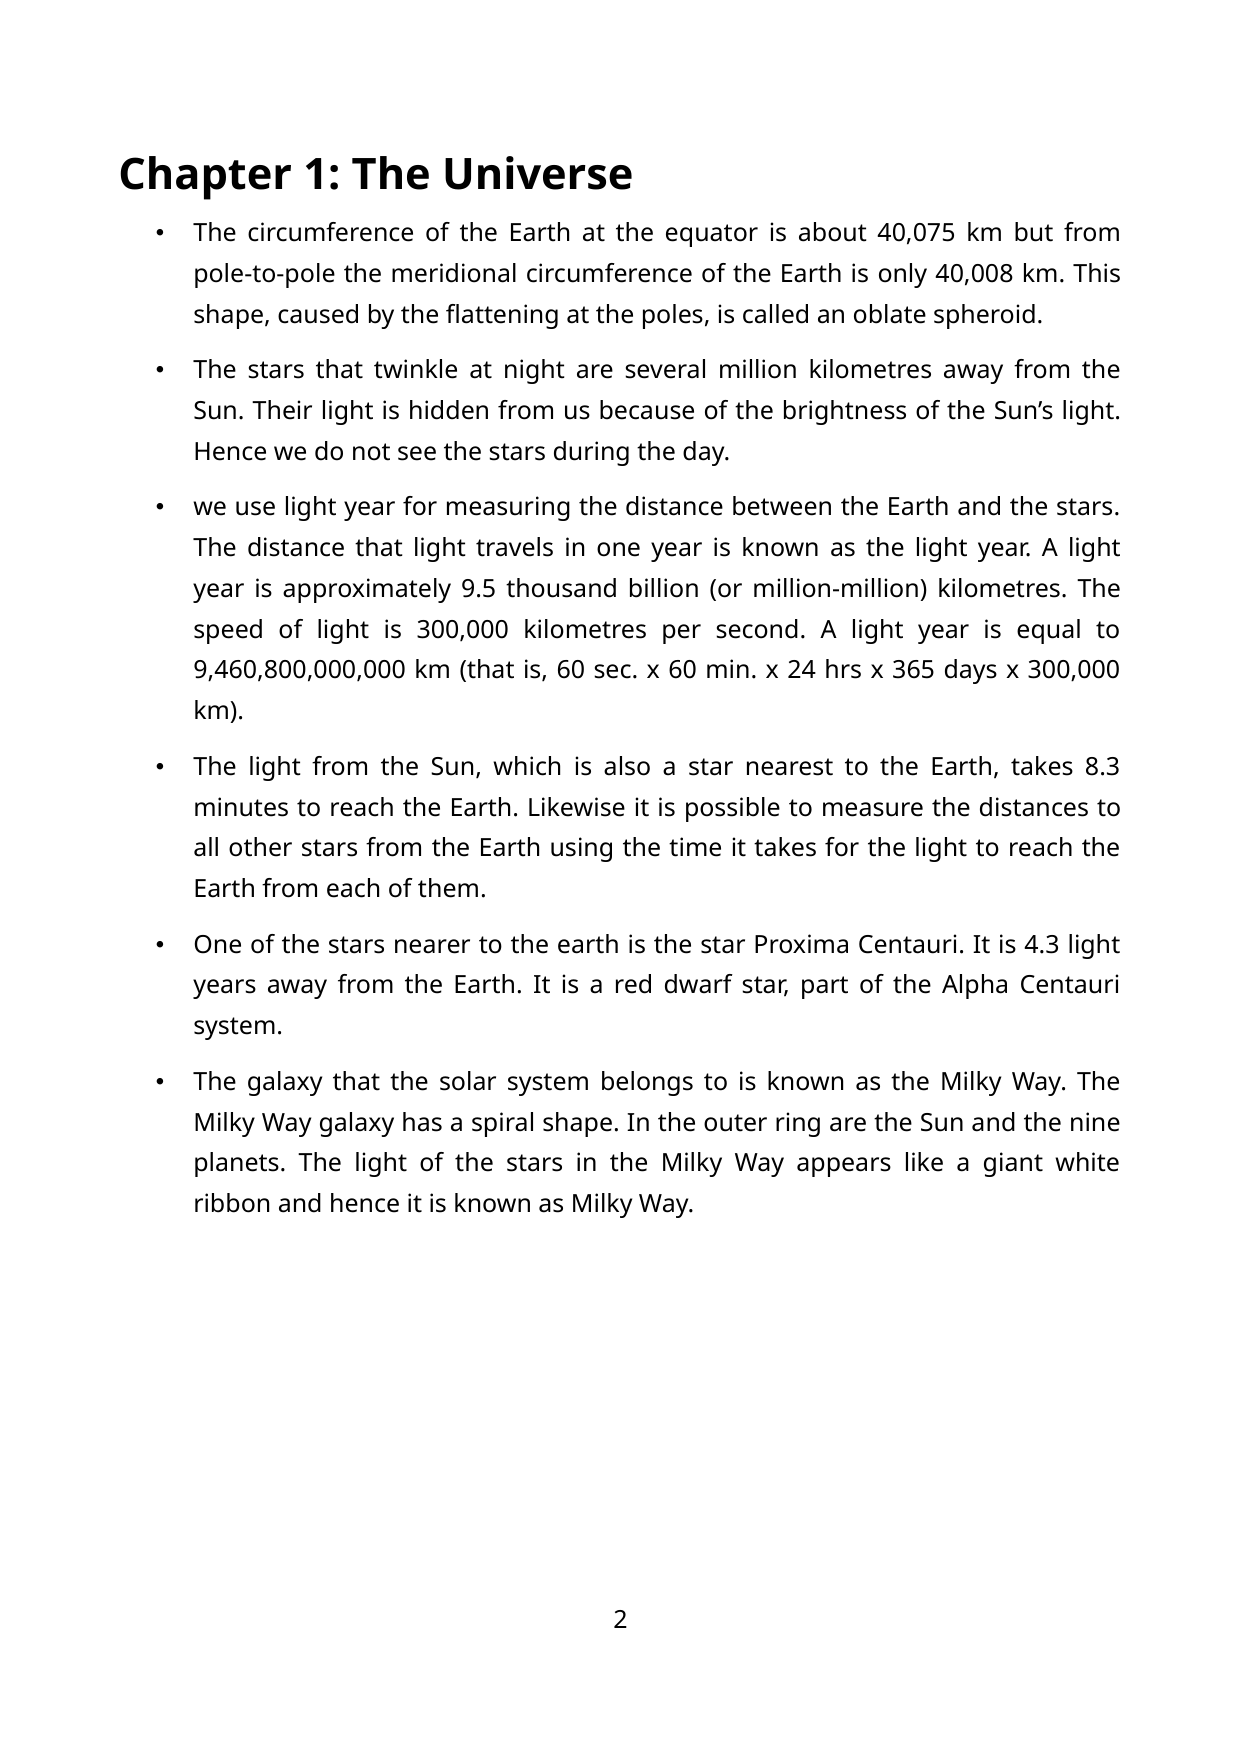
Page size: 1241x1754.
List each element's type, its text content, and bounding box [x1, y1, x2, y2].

subtitle Chapter 1: The Universe [118, 143, 1122, 202]
list The stars that twinkle at night are several million kilometres away from the Sun. Their light is hidden from us because of the brightness of the Sun’s light. Hence we do not see the stars during the day. [156, 352, 1122, 467]
list One of the stars nearer to the earth is the star Proxima Centauri. It is 4.3 light years away from the Earth. It is a red dwarf star, part of the Alpha Centauri system. [156, 926, 1122, 1042]
list The galaxy that the solar system belongs to is known as the Milky Way. The Milky Way galaxy has a spiral shape. In the outer ring are the Sun and the nine planets. The light of the stars in the Milky Way appears like a giant white ribbon and hence it is known as Milky Way. [156, 1063, 1122, 1220]
list we use light year for measuring the distance between the Earth and the stars. The distance that light travels in one year is known as the light year. A light year is approximately 9.5 thousand billion (or million-million) kilometres. The speed of light is 300,000 kilometres per second. A light year is equal to 9,460,800,000,000 km (that is, 60 sec. x 60 min. x 24 hrs x 365 days x 300,000 km). [156, 489, 1122, 727]
list The light from the Sun, which is also a star nearest to the Earth, takes 8.3 minutes to reach the Earth. Likewise it is possible to measure the distances to all other stars from the Earth using the time it takes for the light to reach the Earth from each of them. [156, 748, 1122, 905]
list The circumference of the Earth at the equator is about 40,075 km but from pole-to-pole the meridional circumference of the Earth is only 40,008 km. This shape, caused by the flattening at the poles, is called an oblate spheroid. [156, 215, 1122, 330]
